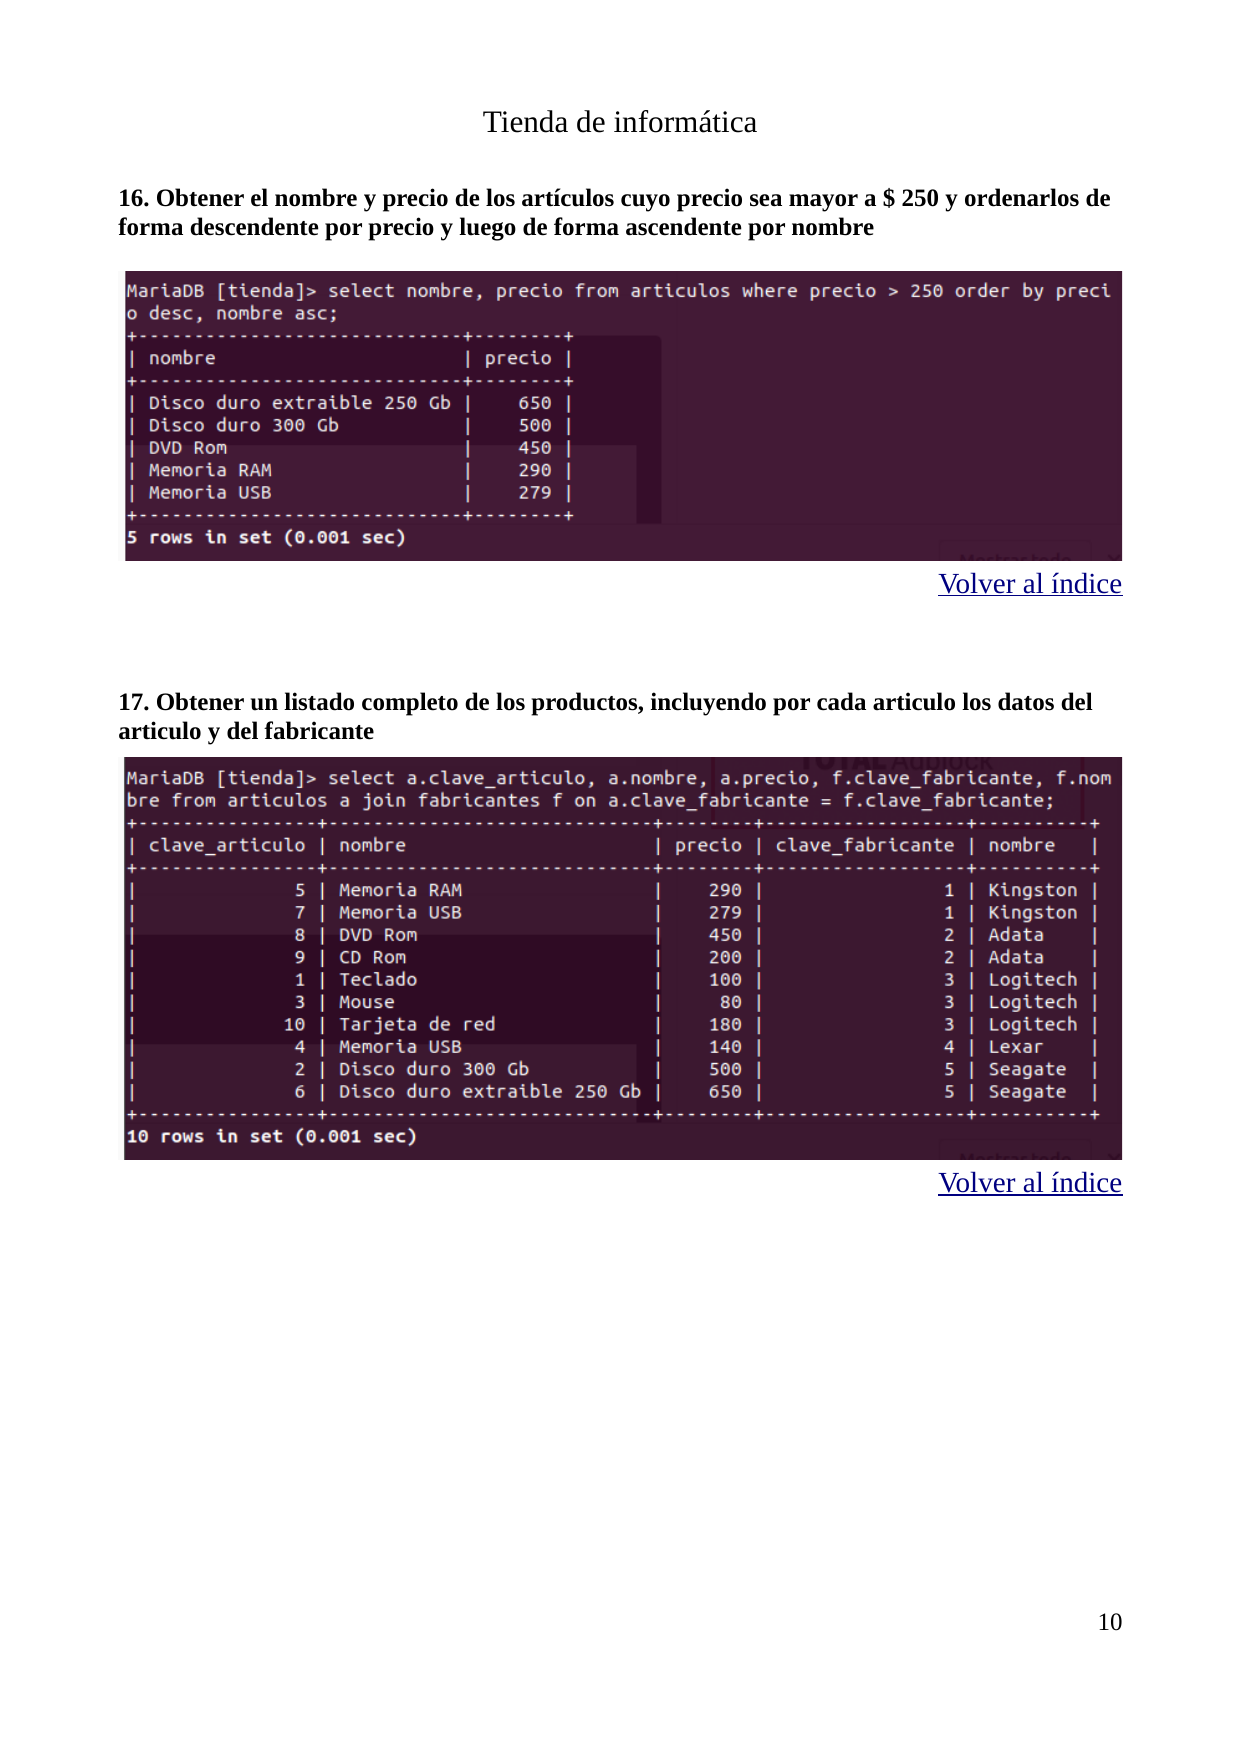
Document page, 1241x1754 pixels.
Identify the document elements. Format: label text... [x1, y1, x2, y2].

text Volver al índice [118, 1160, 1122, 1198]
text Volver al índice [118, 561, 1122, 599]
picture [118, 757, 1123, 1160]
picture [118, 271, 1123, 561]
subtitle 17. Obtener un listado completo de los productos, incluyendo por cada articulo los datos del articulo y del fabricante [118, 687, 1122, 745]
text [118, 253, 1122, 271]
subtitle 16. Obtener el nombre y precio de los artículos cuyo precio sea mayor a $ 250 y ordenarlos de forma descendente por precio y luego de forma ascendente por nombre [118, 183, 1122, 240]
